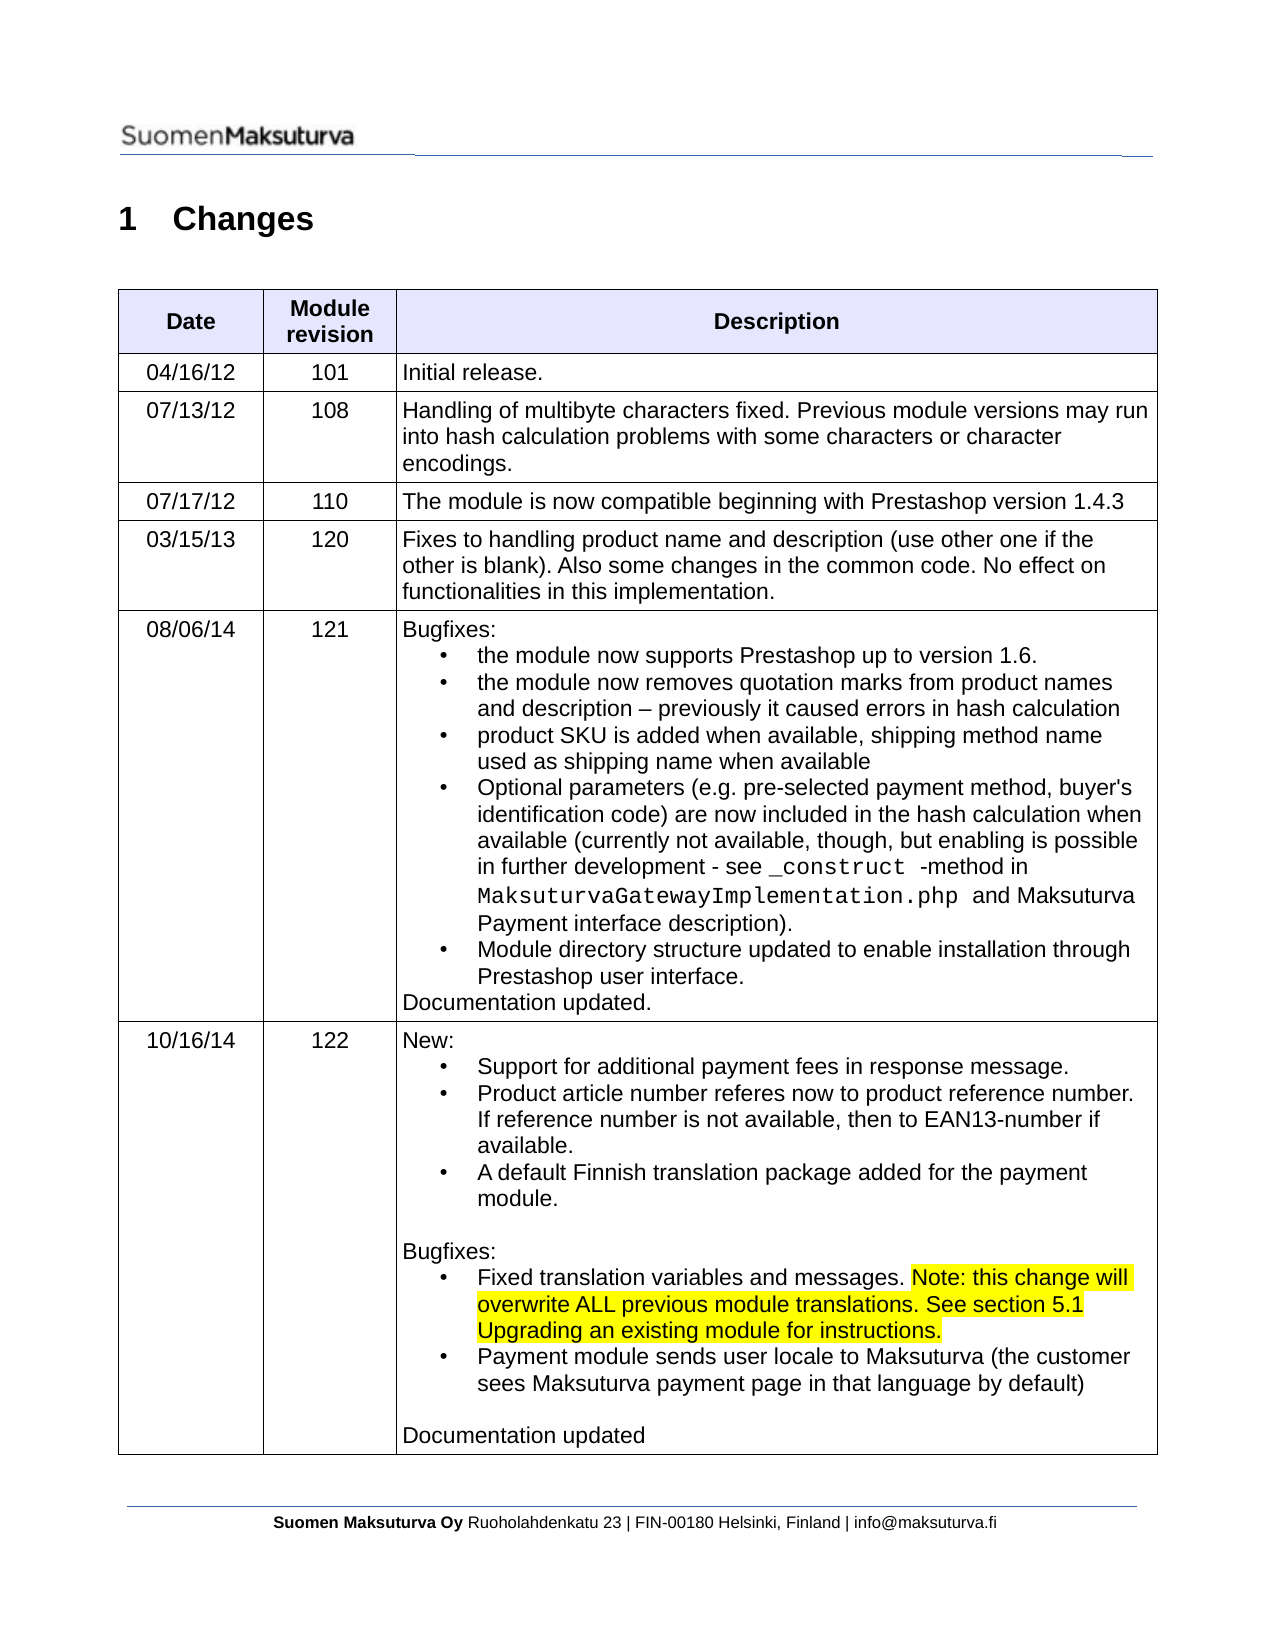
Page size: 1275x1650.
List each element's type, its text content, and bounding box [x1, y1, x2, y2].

table_header Description [397, 290, 1157, 353]
table_cell The module is now compatible beginning with Prestashop version 1.4.3 [397, 483, 1157, 520]
table_cell 101 [264, 354, 396, 391]
table_cell 15.03.13 [119, 521, 263, 610]
table_cell New: Support for additional payment fees in response message. Product article number referes now to product reference number. If reference number is not available, then to EAN13-number if available. A default Finnish translation package added for the payment module. Bugfixes: Fixed translation variables and messages. Note: this change will overwrite ALL previous module translations. See section 5.1 Upgrading an existing module for instructions. Payment module sends user locale to Maksuturva (the customer sees Maksuturva payment page in that language by default) Documentation updated [397, 1022, 1157, 1454]
table_cell 17.07.12 [119, 483, 263, 520]
table_cell 122 [264, 1022, 396, 1454]
table_cell 110 [264, 483, 396, 520]
table_header Date [119, 290, 263, 353]
table_cell 16.10.14 [119, 1022, 263, 1454]
table_cell Handling of multibyte characters fixed. Previous module versions may run into hash calculation problems with some characters or character encodings. [397, 392, 1157, 482]
table_cell 120 [264, 521, 396, 610]
table_cell 06.08.14 [119, 611, 263, 1021]
subtitle Changes [118, 199, 1157, 238]
table_cell 108 [264, 392, 396, 482]
table_cell 121 [264, 611, 396, 1021]
table_header Module revision [264, 290, 396, 353]
table_cell Fixes to handling product name and description (use other one if the other is blank). Also some changes in the common code. No effect on functionalities in this implementation. [397, 521, 1157, 610]
table_cell Initial release. [397, 354, 1157, 391]
table_cell Bugfixes: the module now supports Prestashop up to version 1.6. the module now removes quotation marks from product names and description – previously it caused errors in hash calculation product SKU is added when available, shipping method name used as shipping name when available Optional parameters (e.g. pre-selected payment method, buyer's identification code) are now included in the hash calculation when available (currently not available, though, but enabling is possible in further development - see _construct -method in MaksuturvaGatewayImplementation.php and Maksuturva Payment interface description). Module directory structure updated to enable installation through Prestashop user interface. Documentation updated. [397, 611, 1157, 1021]
table_cell 13.07.12 [119, 392, 263, 482]
table_cell 16.04.12 [119, 354, 263, 391]
picture [120, 124, 358, 147]
